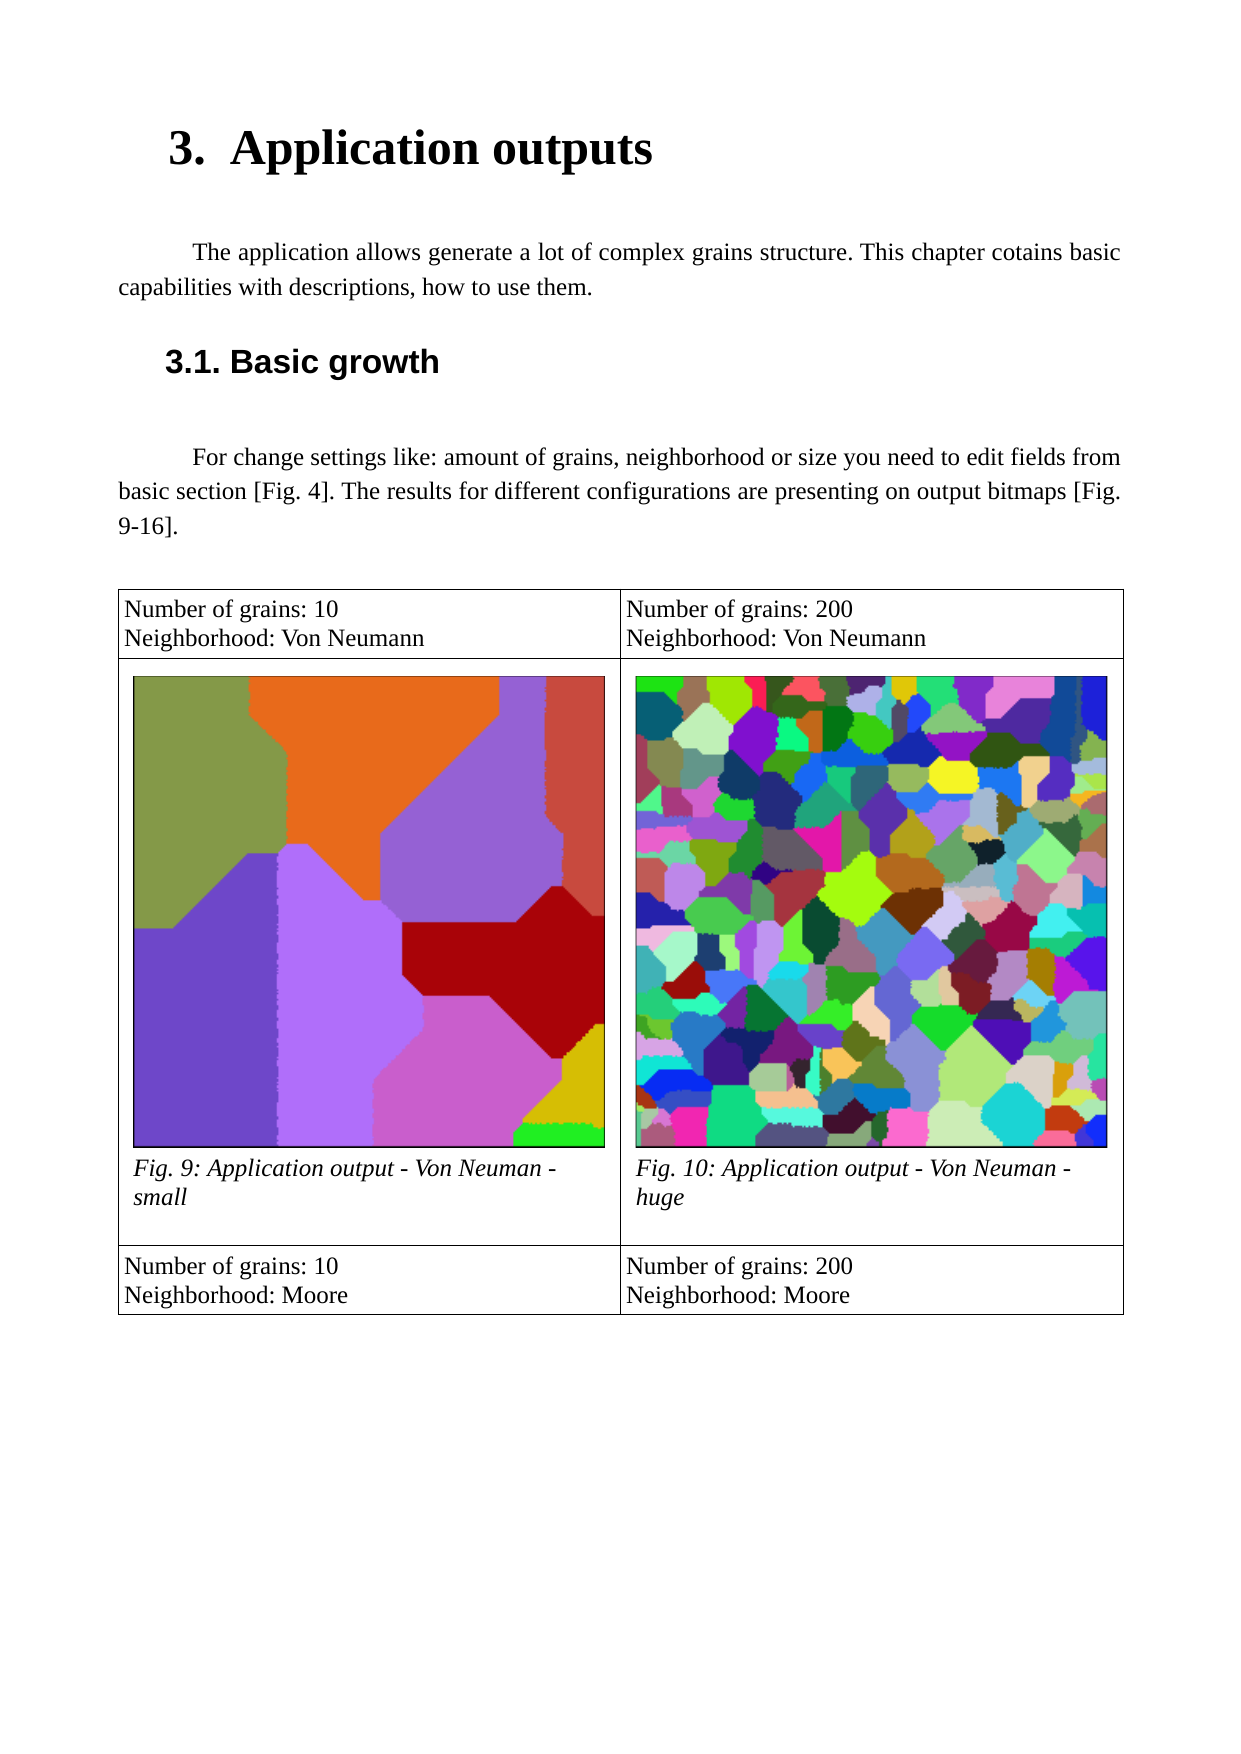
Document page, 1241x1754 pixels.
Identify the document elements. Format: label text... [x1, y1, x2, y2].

text For change settings like: amount of grains, neighborhood or size you need to edit fields from basic section [Fig. 4]. The results for different configurations are presenting on output bitmaps [Fig. 9-16]. [118, 442, 1122, 539]
table_header Number of grains: 200 Neighborhood: Von Neumann [621, 590, 1123, 658]
table_header Number of grains: 10 Neighborhood: Von Neumann [119, 590, 620, 658]
table_cell Number of grains: 10 Neighborhood: Moore [119, 1246, 620, 1314]
table_cell Number of grains: 200 Neighborhood: Moore [621, 1246, 1123, 1314]
picture [635, 676, 1108, 1148]
picture [133, 676, 605, 1148]
text The application allows generate a lot of complex grains structure. This chapter cotains basic capabilities with descriptions, how to use them. [118, 237, 1122, 300]
subtitle Basic growth [156, 342, 1122, 380]
table_cell [621, 659, 1123, 1245]
table_cell [119, 659, 620, 1245]
subtitle Application outputs [156, 118, 1122, 176]
